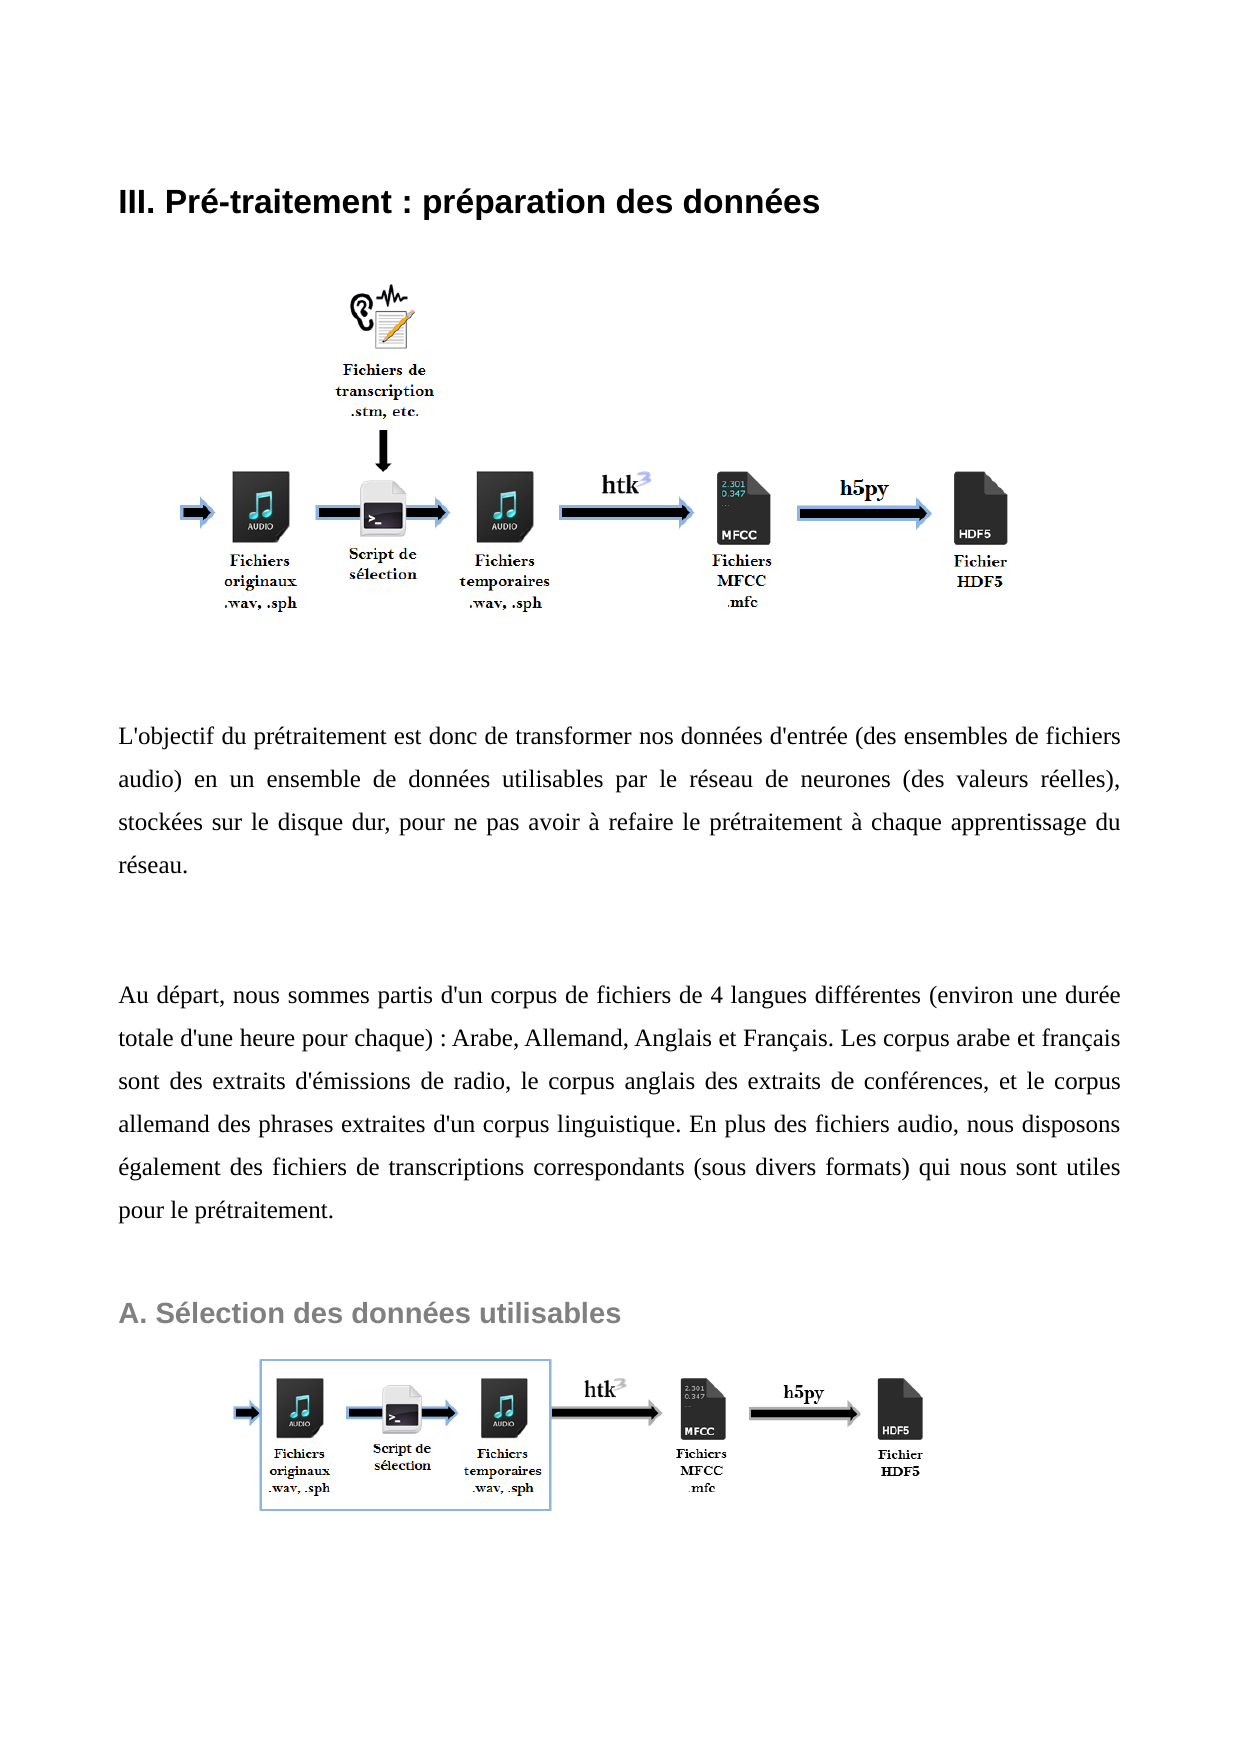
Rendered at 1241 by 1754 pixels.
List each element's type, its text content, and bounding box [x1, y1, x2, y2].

picture [225, 1351, 938, 1520]
subtitle III. Pré-traitement : préparation des données [118, 182, 1122, 221]
subtitle A. Sélection des données utilisables [118, 1296, 1122, 1330]
picture [166, 276, 1021, 621]
text L'objectif du prétraitement est donc de transformer nos données d'entrée (des ensembles de fichiers audio) en un ensemble de données utilisables par le réseau de neurones (des valeurs réelles), stockées sur le disque dur, pour ne pas avoir à refaire le prétraitement à chaque apprentissage du réseau. [118, 721, 1122, 879]
text Au départ, nous sommes partis d'un corpus de fichiers de 4 langues différentes (environ une durée totale d'une heure pour chaque) : Arabe, Allemand, Anglais et Français. Les corpus arabe et français sont des extraits d'émissions de radio, le corpus anglais des extraits de conférences, et le corpus allemand des phrases extraites d'un corpus linguistique. En plus des fichiers audio, nous disposons également des fichiers de transcriptions correspondants (sous divers formats) qui nous sont utiles pour le prétraitement. [118, 980, 1122, 1224]
